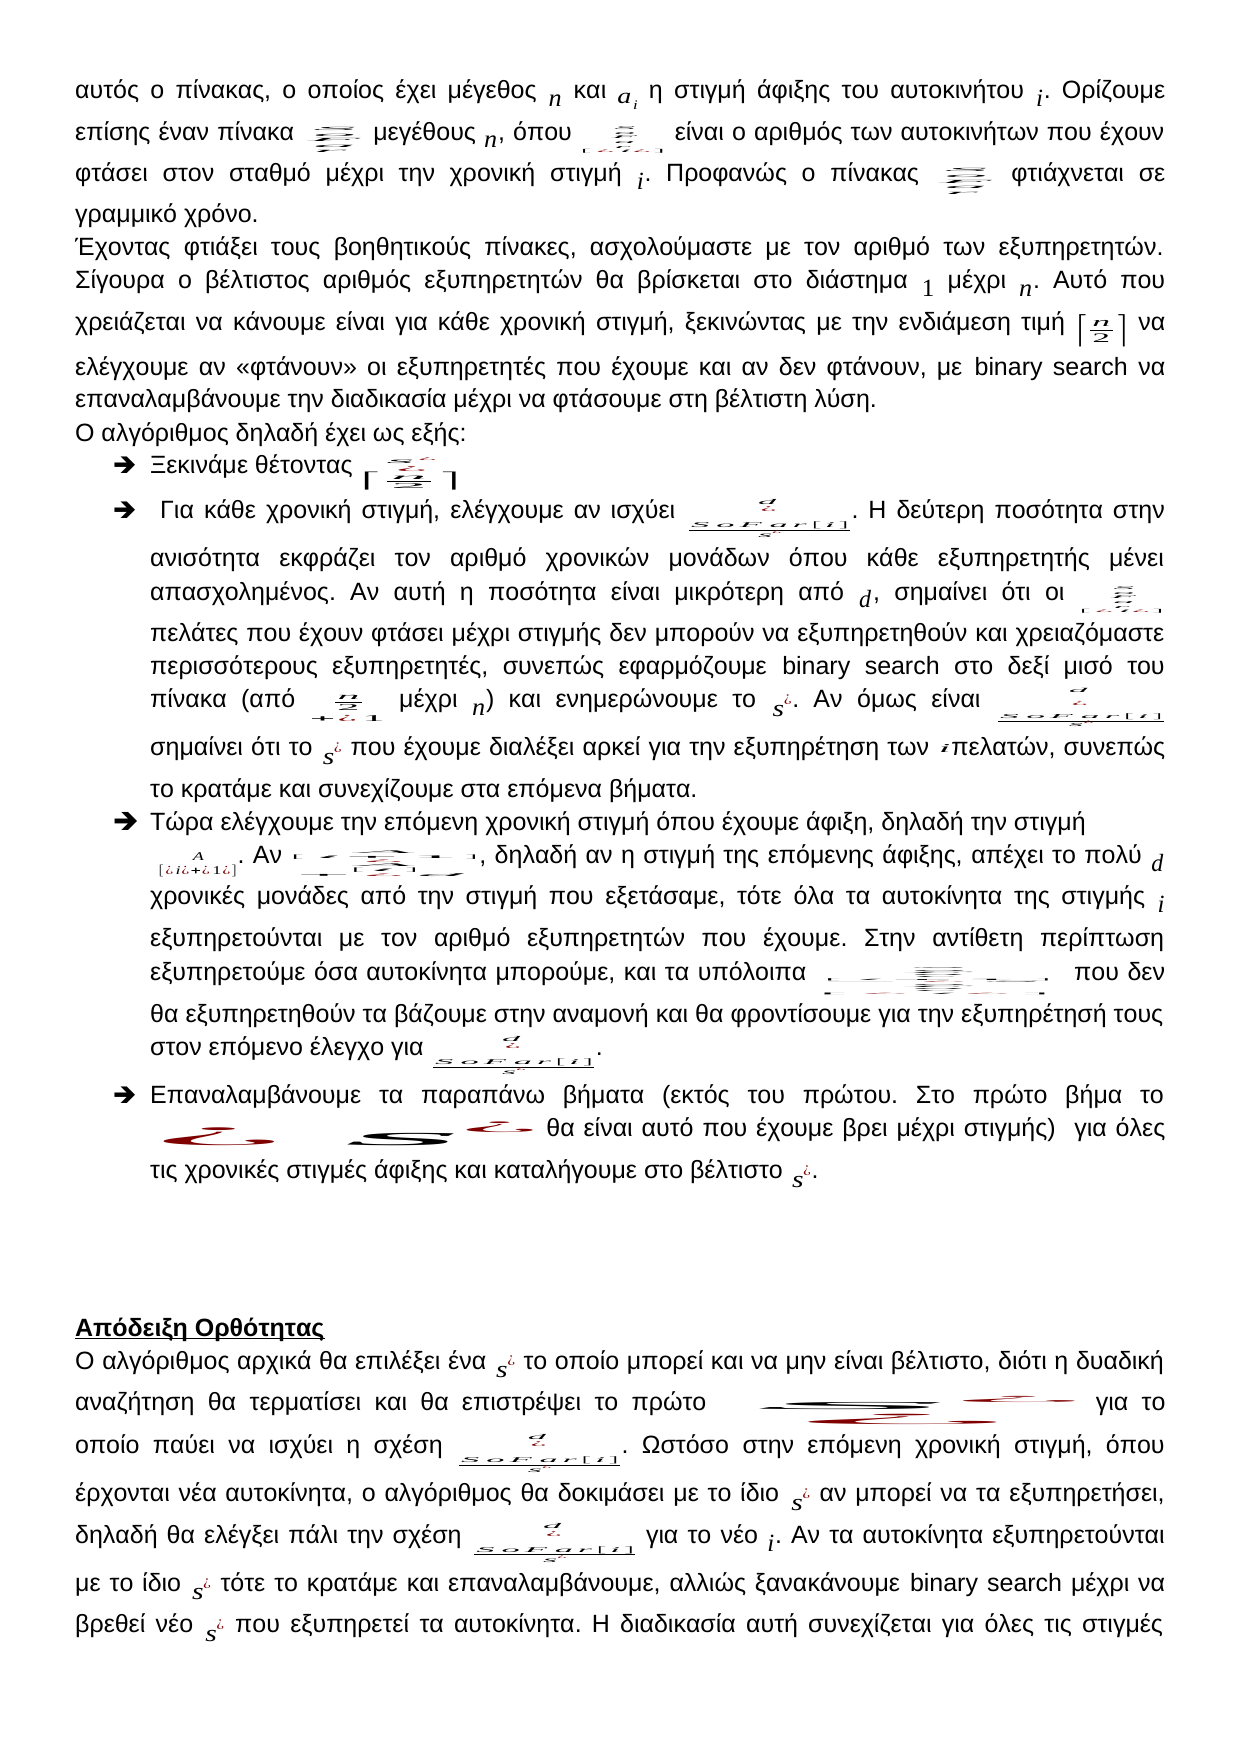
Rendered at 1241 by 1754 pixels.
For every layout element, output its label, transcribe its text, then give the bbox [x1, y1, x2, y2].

text Απόδειξη Ορθότητας [75, 1313, 1165, 1341]
text . Αν , δηλαδή αν η στιγμή της επόμενης άφιξης, απέχει το πολύ χρονικές μονάδες από την στιγμή που εξετάσαμε, τότε όλα τα αυτοκίνητα της στιγμής εξυπηρετούνται με τον αριθμό εξυπηρετητών που έχουμε. Στην αντίθετη περίπτωση εξυπηρετούμε όσα αυτοκίνητα μπορούμε, και τα υπόλοιπα που δεν θα εξυπηρετηθούν τα βάζουμε στην αναμονή και θα φροντίσουμε για την εξυπηρέτησή τους στον επόμενο έλεγχο για . [150, 840, 1165, 1076]
list Για κάθε χρονική στιγμή, ελέγχουμε αν ισχύει . Η δεύτερη ποσότητα στην ανισότητα εκφράζει τον αριθμό χρονικών μονάδων όπου κάθε εξυπηρετητής μένει απασχολημένος. Αν αυτή η ποσότητα είναι μικρότερη από , σημαίνει ότι οι πελάτες που έχουν φτάσει μέχρι στιγμής δεν μπορούν να εξυπηρετηθούν και χρειαζόμαστε περισσότερους εξυπηρετητές, συνεπώς εφαρμόζουμε binary search στο δεξί μισό του πίνακα (από μέχρι ) και ενημερώνουμε το . Αν όμως είναι σημαίνει ότι το που έχουμε διαλέξει αρκεί για την εξυπηρέτηση των πελατών, συνεπώς το κρατάμε και συνεχίζουμε στα επόμενα βήματα. [112, 495, 1165, 802]
list Επαναλαμβάνουμε τα παραπάνω βήματα (εκτός του πρώτου. Στο πρώτο βήμα τοθα είναι αυτό που έχουμε βρει μέχρι στιγμής) για όλες τις χρονικές στιγμές άφιξης και καταλήγουμε στο βέλτιστο . [112, 1080, 1165, 1193]
text Ο αλγόριθμος δηλαδή έχει ως εξής: [75, 417, 1165, 446]
list Τώρα ελέγχουμε την επόμενη χρονική στιγμή όπου έχουμε άφιξη, δηλαδή την στιγμή [112, 807, 1165, 836]
text Έχοντας φτιάξει τους βοηθητικούς πίνακες, ασχολούμαστε με τον αριθμό των εξυπηρετητών. Σίγουρα ο βέλτιστος αριθμός εξυπηρετητών θα βρίσκεται στο διάστημα μέχρι . Αυτό που χρειάζεται να κάνουμε είναι για κάθε χρονική στιγμή, ξεκινώντας με την ενδιάμεση τιμή να ελέγχουμε αν «φτάνουν» οι εξυπηρετητές που έχουμε και αν δεν φτάνουν, με binary search να επαναλαμβάνουμε την διαδικασία μέχρι να φτάσουμε στη βέλτιστη λύση. [75, 232, 1165, 413]
text αυτός ο πίνακας, ο οποίος έχει μέγεθος και η στιγμή άφιξης του αυτοκινήτου . Ορίζουμε επίσης έναν πίνακα μεγέθους , όπου είναι ο αριθμός των αυτοκινήτων που έχουν φτάσει στον σταθμό μέχρι την χρονική στιγμή . Προφανώς ο πίνακας φτιάχνεται σε γραμμικό χρόνο. [75, 75, 1165, 228]
list Ξεκινάμε θέτοντας [112, 451, 1165, 491]
text Ο αλγόριθμος αρχικά θα επιλέξει ένα το οποίο μπορεί και να μην είναι βέλτιστο, διότι η δυαδική αναζήτηση θα τερματίσει και θα επιστρέψει το πρώτο για το οποίο παύει να ισχύει η σχέση . Ωστόσο στην επόμενη χρονική στιγμή, όπου έρχονται νέα αυτοκίνητα, ο αλγόριθμος θα δοκιμάσει με το ίδιο αν μπορεί να τα εξυπηρετήσει, δηλαδή θα ελέγξει πάλι την σχέση για το νέο . Αν τα αυτοκίνητα εξυπηρετούνται με το ίδιο τότε το κρατάμε και επαναλαμβάνουμε, αλλιώς ξανακάνουμε binary search μέχρι να βρεθεί νέο που εξυπηρετεί τα αυτοκίνητα. Η διαδικασία αυτή συνεχίζεται για όλες τις στιγμές που φτάνει ένα νέο αυτοκίνητο και τελικά το που θα προκύψει στο τέλος συγκλίνει στο βέλτιστο. [75, 1346, 1165, 1647]
